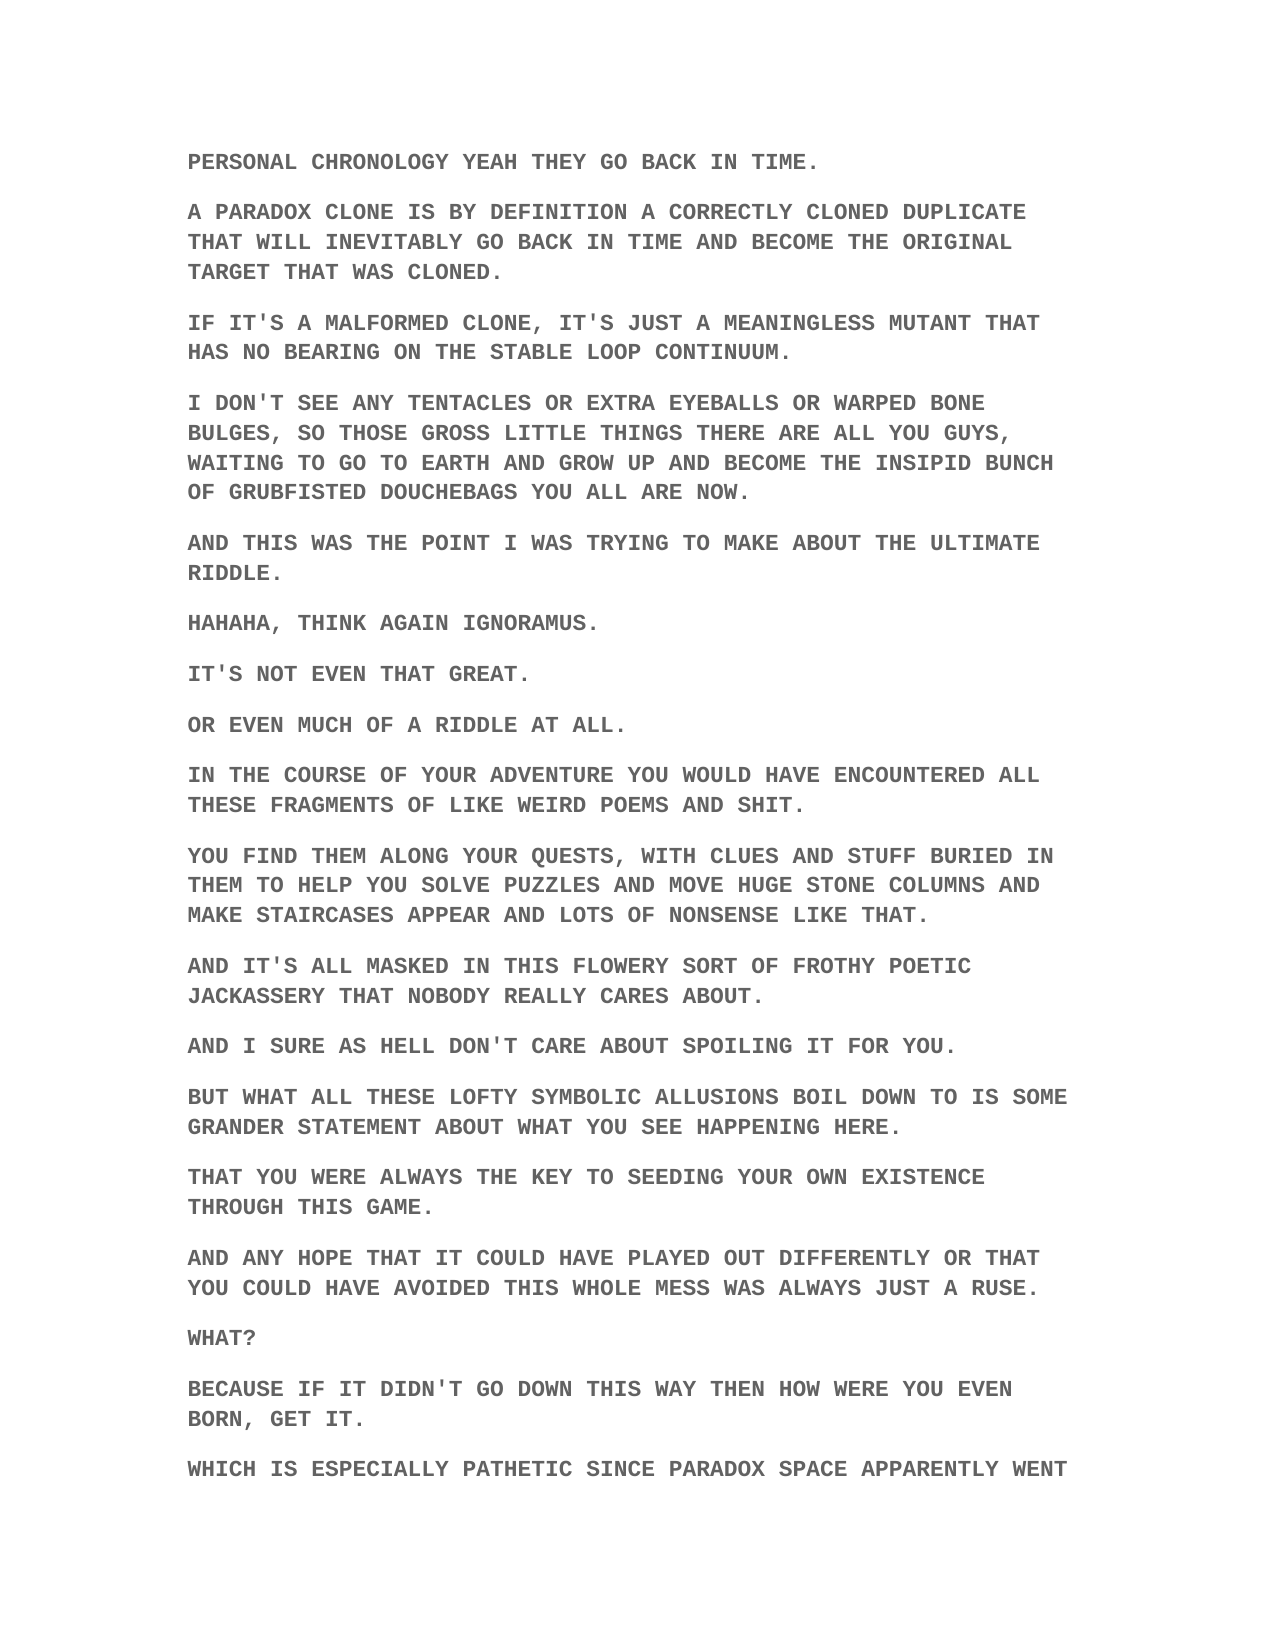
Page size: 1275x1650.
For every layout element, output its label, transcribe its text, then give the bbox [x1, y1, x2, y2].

text AND ANY HOPE THAT IT COULD HAVE PLAYED OUT DIFFERENTLY OR THAT YOU COULD HAVE AVOIDED THIS WHOLE MESS WAS ALWAYS JUST A RUSE. [187, 1246, 1087, 1302]
text AND THIS WAS THE POINT I WAS TRYING TO MAKE ABOUT THE ULTIMATE RIDDLE. [187, 531, 1087, 587]
text IN THE COURSE OF YOUR ADVENTURE YOU WOULD HAVE ENCOUNTERED ALL THESE FRAGMENTS OF LIKE WEIRD POEMS AND SHIT. [187, 763, 1087, 819]
text WHICH IS ESPECIALLY PATHETIC SINCE PARADOX SPACE APPARENTLY WENT [187, 1457, 1087, 1483]
text AND IT'S ALL MASKED IN THIS FLOWERY SORT OF FROTHY POETIC JACKASSERY THAT NOBODY REALLY CARES ABOUT. [187, 954, 1087, 1010]
text BECAUSE IF IT DIDN'T GO DOWN THIS WAY THEN HOW WERE YOU EVEN BORN, GET IT. [187, 1377, 1087, 1433]
text OR EVEN MUCH OF A RIDDLE AT ALL. [187, 713, 1087, 739]
text HAHAHA, THINK AGAIN IGNORAMUS. [187, 612, 1087, 638]
text PERSONAL CHRONOLOGY YEAH THEY GO BACK IN TIME. [187, 150, 1087, 176]
text IF IT'S A MALFORMED CLONE, IT'S JUST A MEANINGLESS MUTANT THAT HAS NO BEARING ON THE STABLE LOOP CONTINUUM. [187, 311, 1087, 367]
text WHAT? [187, 1326, 1087, 1352]
text I DON'T SEE ANY TENTACLES OR EXTRA EYEBALLS OR WARPED BONE BULGES, SO THOSE GROSS LITTLE THINGS THERE ARE ALL YOU GUYS, WAITING TO GO TO EARTH AND GROW UP AND BECOME THE INSIPID BUNCH OF GRUBFISTED DOUCHEBAGS YOU ALL ARE NOW. [187, 391, 1087, 507]
text A PARADOX CLONE IS BY DEFINITION A CORRECTLY CLONED DUPLICATE THAT WILL INEVITABLY GO BACK IN TIME AND BECOME THE ORIGINAL TARGET THAT WAS CLONED. [187, 201, 1087, 286]
text BUT WHAT ALL THESE LOFTY SYMBOLIC ALLUSIONS BOIL DOWN TO IS SOME GRANDER STATEMENT ABOUT WHAT YOU SEE HAPPENING HERE. [187, 1085, 1087, 1141]
text AND I SURE AS HELL DON'T CARE ABOUT SPOILING IT FOR YOU. [187, 1034, 1087, 1061]
text THAT YOU WERE ALWAYS THE KEY TO SEEDING YOUR OWN EXISTENCE THROUGH THIS GAME. [187, 1166, 1087, 1221]
text YOU FIND THEM ALONG YOUR QUESTS, WITH CLUES AND STUFF BURIED IN THEM TO HELP YOU SOLVE PUZZLES AND MOVE HUGE STONE COLUMNS AND MAKE STAIRCASES APPEAR AND LOTS OF NONSENSE LIKE THAT. [187, 844, 1087, 929]
text IT'S NOT EVEN THAT GREAT. [187, 662, 1087, 688]
